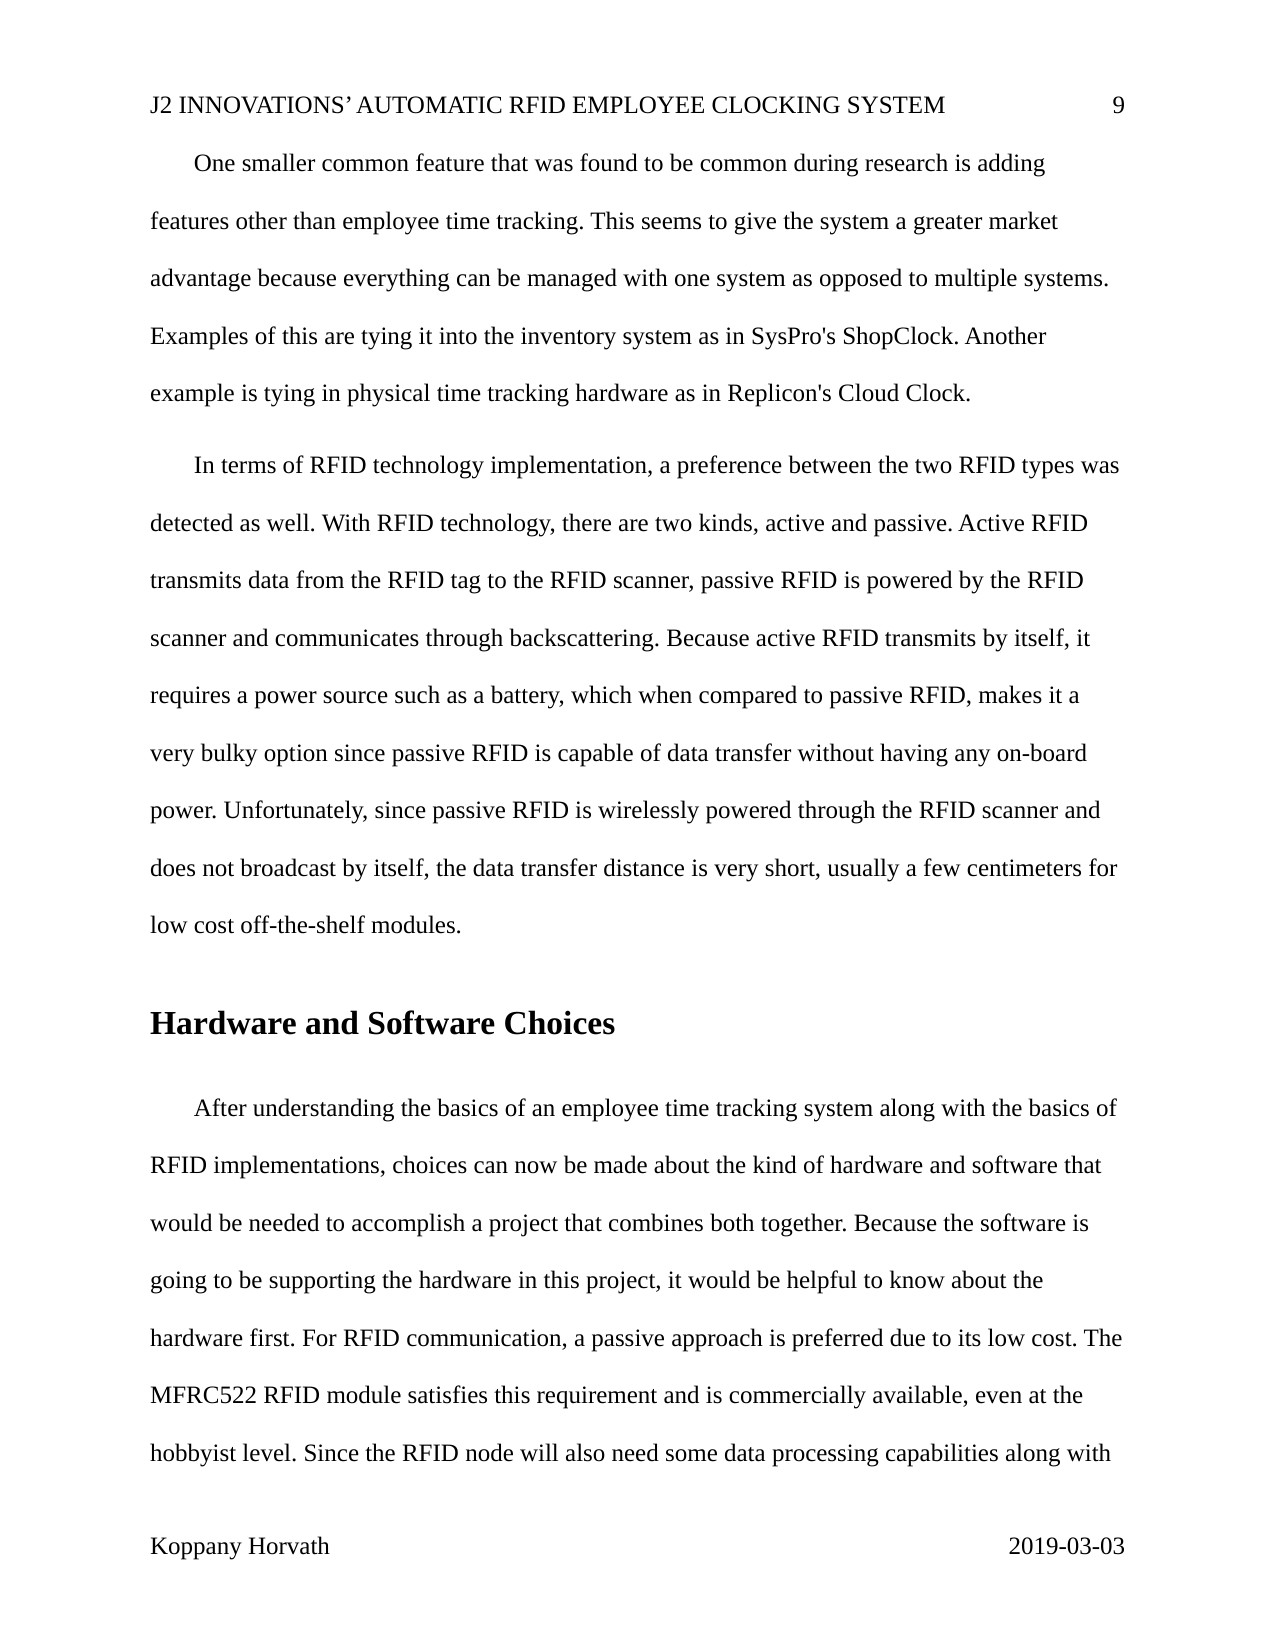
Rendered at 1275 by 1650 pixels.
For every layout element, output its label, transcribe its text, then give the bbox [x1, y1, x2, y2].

text One smaller common feature that was found to be common during research is adding features other than employee time tracking. This seems to give the system a greater market advantage because everything can be managed with one system as opposed to multiple systems. Examples of this are tying it into the inventory system as in SysPro's ShopClock. Another example is tying in physical time tracking hardware as in Replicon's Cloud Clock. [150, 148, 1125, 407]
subtitle Hardware and Software Choices [150, 1003, 1125, 1042]
text In terms of RFID technology implementation, a preference between the two RFID types was detected as well. With RFID technology, there are two kinds, active and passive. Active RFID transmits data from the RFID tag to the RFID scanner, passive RFID is powered by the RFID scanner and communicates through backscattering. Because active RFID transmits by itself, it requires a power source such as a battery, which when compared to passive RFID, makes it a very bulky option since passive RFID is capable of data transfer without having any on-board power. Unfortunately, since passive RFID is wirelessly powered through the RFID scanner and does not broadcast by itself, the data transfer distance is very short, usually a few centimeters for low cost off-the-shelf modules. [150, 450, 1125, 939]
text After understanding the basics of an employee time tracking system along with the basics of RFID implementations, choices can now be made about the kind of hardware and software that would be needed to accomplish a project that combines both together. Because the software is going to be supporting the hardware in this project, it would be helpful to know about the hardware first. For RFID communication, a passive approach is preferred due to its low cost. The MFRC522 RFID module satisfies this requirement and is commercially available, even at the hobbyist level. Since the RFID node will also need some data processing capabilities along with [150, 1093, 1125, 1467]
